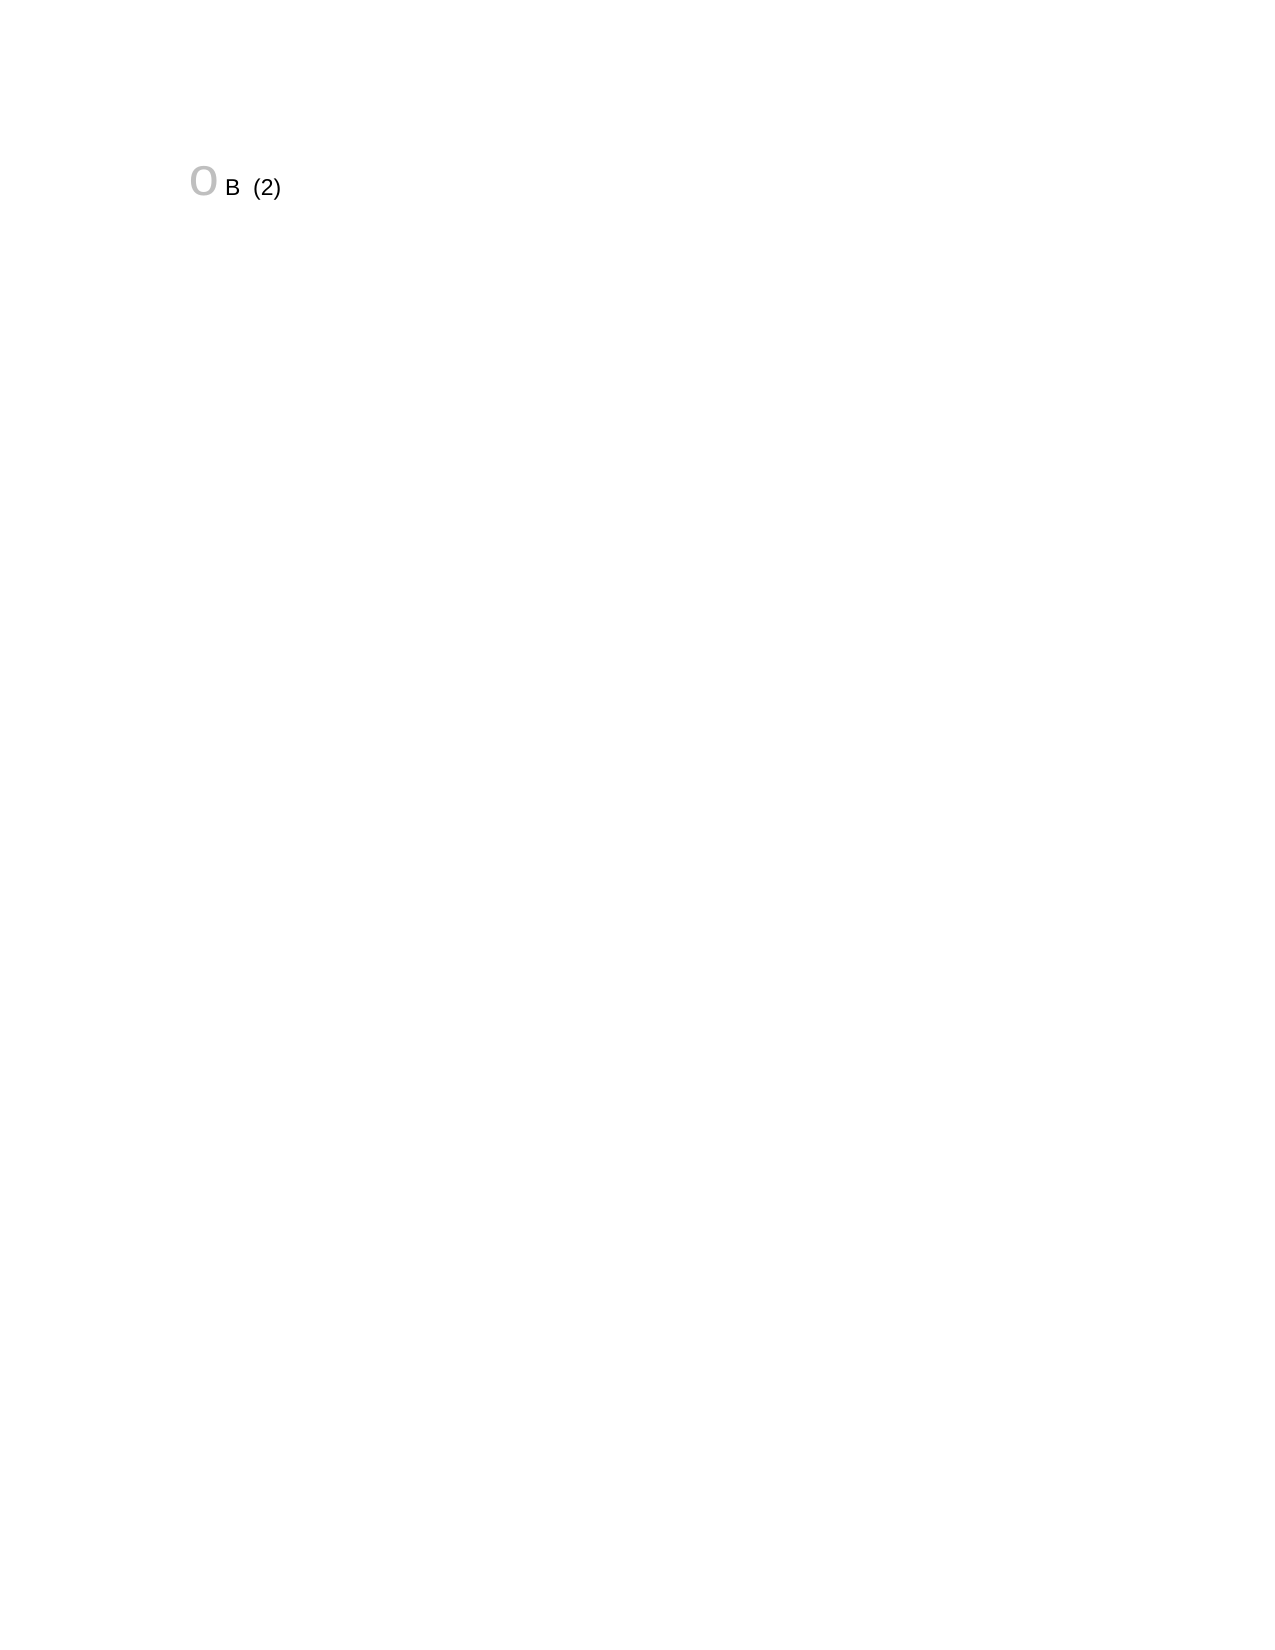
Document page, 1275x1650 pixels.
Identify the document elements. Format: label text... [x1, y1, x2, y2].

list B (2) [187, 150, 1125, 211]
